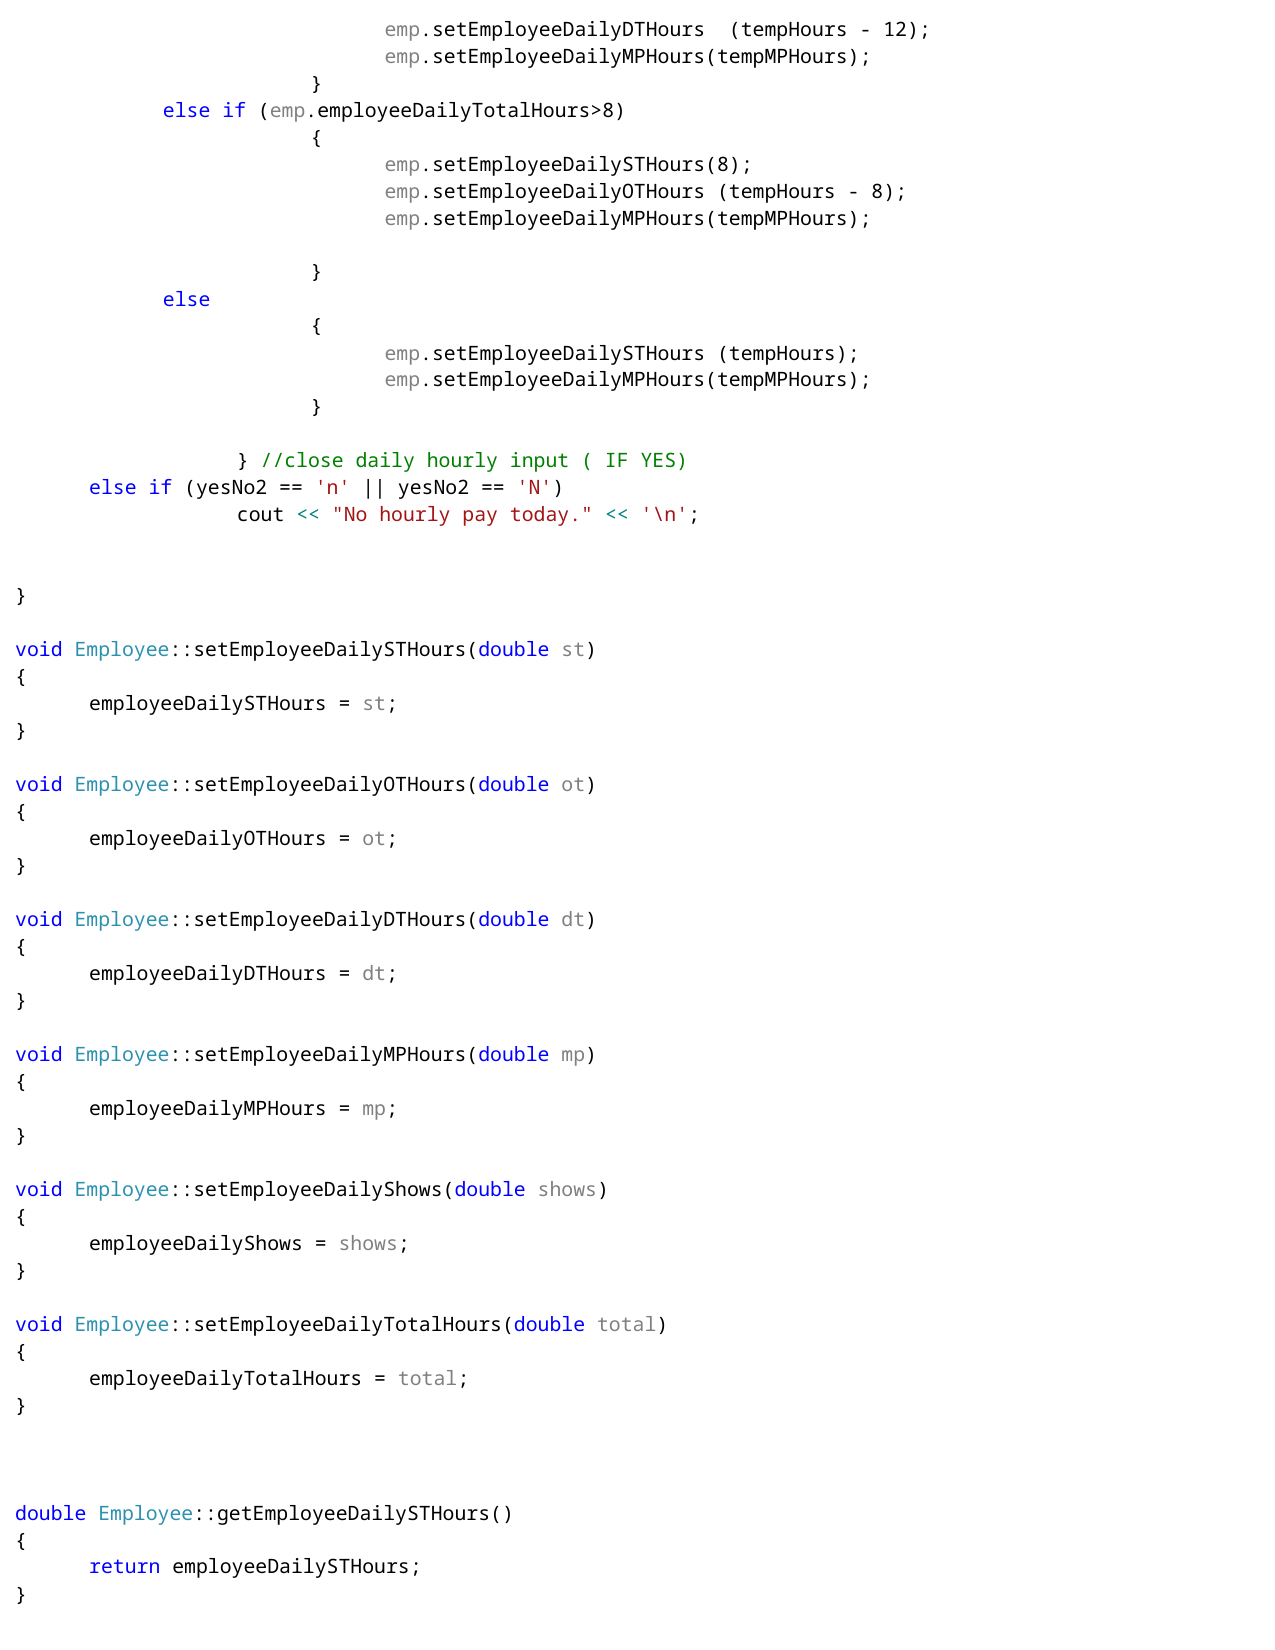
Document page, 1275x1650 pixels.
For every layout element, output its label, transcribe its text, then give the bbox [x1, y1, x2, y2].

text void Employee::setEmployeeDailyOTHours(double ot) [15, 770, 1260, 797]
text { [15, 1337, 1260, 1364]
text emp.setEmployeeDailySTHours (tempHours); [15, 339, 1260, 366]
text void Employee::setEmployeeDailyShows(double shows) [15, 1175, 1260, 1202]
text { [15, 123, 1260, 150]
text { [15, 1202, 1260, 1229]
text emp.setEmployeeDailyOTHours (tempHours - 8); [15, 177, 1260, 204]
text } [15, 1391, 1260, 1418]
text void Employee::setEmployeeDailySTHours(double st) [15, 636, 1260, 662]
text return employeeDailySTHours; [15, 1553, 1260, 1580]
text } [15, 582, 1260, 608]
text } [15, 393, 1260, 420]
text emp.setEmployeeDailyDTHours (tempHours - 12); [15, 15, 1260, 42]
text emp.setEmployeeDailyMPHours(tempMPHours); [15, 42, 1260, 69]
text { [15, 1067, 1260, 1094]
text emp.setEmployeeDailyMPHours(tempMPHours); [15, 204, 1260, 231]
text void Employee::setEmployeeDailyMPHours(double mp) [15, 1040, 1260, 1067]
text employeeDailyOTHours = ot; [15, 824, 1260, 851]
text emp.setEmployeeDailyMPHours(tempMPHours); [15, 366, 1260, 393]
text } [15, 986, 1260, 1013]
text { [15, 662, 1260, 689]
text { [15, 797, 1260, 824]
text else if (emp.employeeDailyTotalHours>8) [15, 96, 1260, 123]
text { [15, 932, 1260, 959]
text else if (yesNo2 == 'n' || yesNo2 == 'N') [15, 474, 1260, 501]
text emp.setEmployeeDailySTHours(8); [15, 150, 1260, 177]
text } [15, 1256, 1260, 1283]
text { [15, 1526, 1260, 1553]
text void Employee::setEmployeeDailyDTHours(double dt) [15, 905, 1260, 932]
text } [15, 1580, 1260, 1607]
text employeeDailyTotalHours = total; [15, 1364, 1260, 1391]
text cout << "No hourly pay today." << '\n'; [15, 501, 1260, 528]
text { [15, 312, 1260, 339]
text } [15, 258, 1260, 285]
text } [15, 851, 1260, 878]
text employeeDailyDTHours = dt; [15, 959, 1260, 986]
text else [15, 285, 1260, 312]
text employeeDailySTHours = st; [15, 689, 1260, 716]
text } //close daily hourly input ( IF YES) [15, 447, 1260, 474]
text employeeDailyShows = shows; [15, 1229, 1260, 1256]
text double Employee::getEmployeeDailySTHours() [15, 1499, 1260, 1526]
text void Employee::setEmployeeDailyTotalHours(double total) [15, 1310, 1260, 1337]
text employeeDailyMPHours = mp; [15, 1094, 1260, 1121]
text } [15, 69, 1260, 96]
text } [15, 1121, 1260, 1148]
text } [15, 716, 1260, 743]
